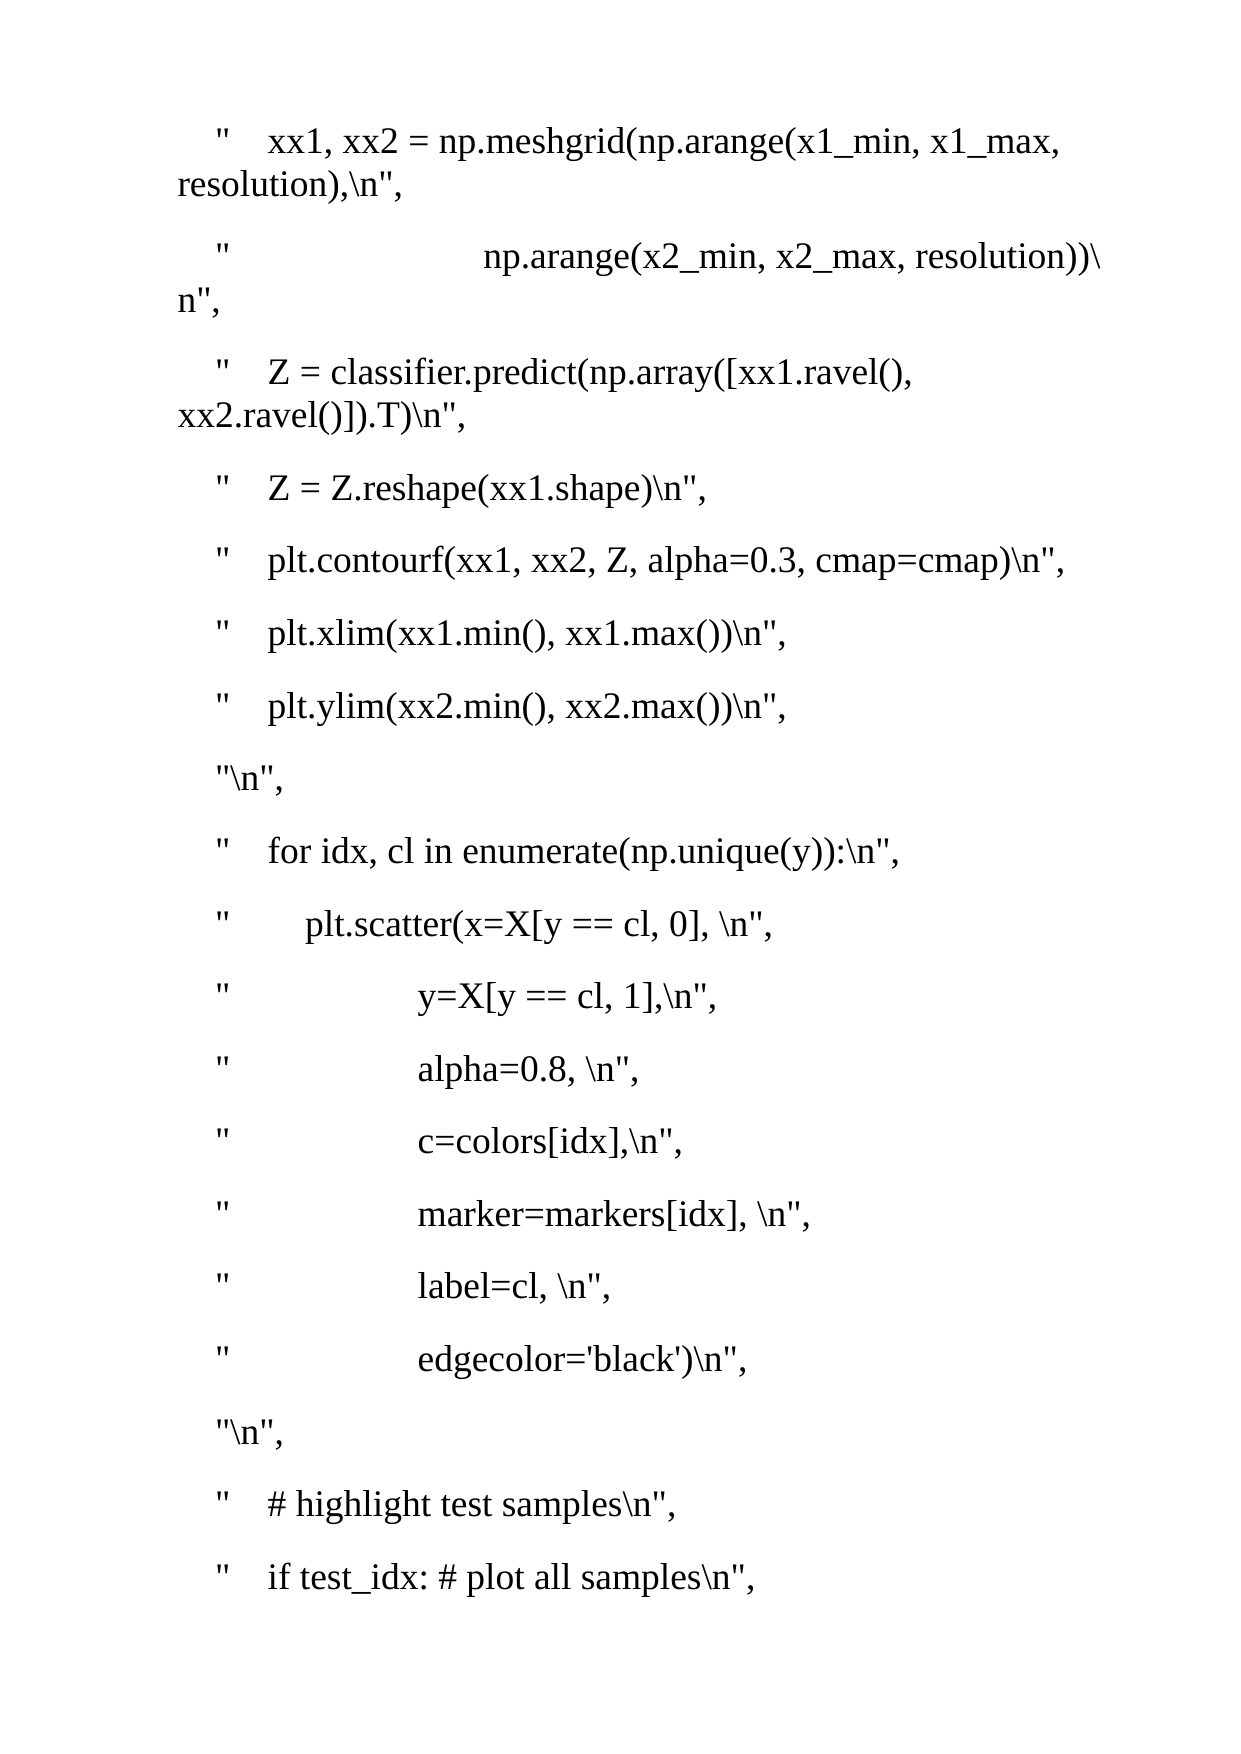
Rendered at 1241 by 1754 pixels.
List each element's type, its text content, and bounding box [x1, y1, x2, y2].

list " for idx, cl in enumerate(np.unique(y)):\n", [177, 828, 1122, 871]
list " plt.xlim(xx1.min(), xx1.max())\n", [177, 611, 1122, 654]
list " marker=markers[idx], \n", [177, 1191, 1122, 1234]
list " Z = Z.reshape(xx1.shape)\n", [177, 465, 1122, 508]
list " plt.contourf(xx1, xx2, Z, alpha=0.3, cmap=cmap)\n", [177, 538, 1122, 581]
list " # highlight test samples\n", [177, 1482, 1122, 1525]
list " c=colors[idx],\n", [177, 1119, 1122, 1162]
list " edgecolor='black')\n", [177, 1337, 1122, 1380]
list " np.arange(x2_min, x2_max, resolution))\n", [177, 234, 1122, 320]
list " xx1, xx2 = np.meshgrid(np.arange(x1_min, x1_max, resolution),\n", [177, 118, 1122, 204]
list " y=X[y == cl, 1],\n", [177, 973, 1122, 1017]
list " alpha=0.8, \n", [177, 1046, 1122, 1089]
list " plt.scatter(x=X[y == cl, 0], \n", [177, 901, 1122, 944]
list " label=cl, \n", [177, 1264, 1122, 1307]
list " plt.ylim(xx2.min(), xx2.max())\n", [177, 683, 1122, 726]
list "\n", [177, 756, 1122, 799]
list "\n", [177, 1409, 1122, 1452]
list " Z = classifier.predict(np.array([xx1.ravel(), xx2.ravel()]).T)\n", [177, 349, 1122, 436]
list " if test_idx: # plot all samples\n", [177, 1554, 1122, 1597]
